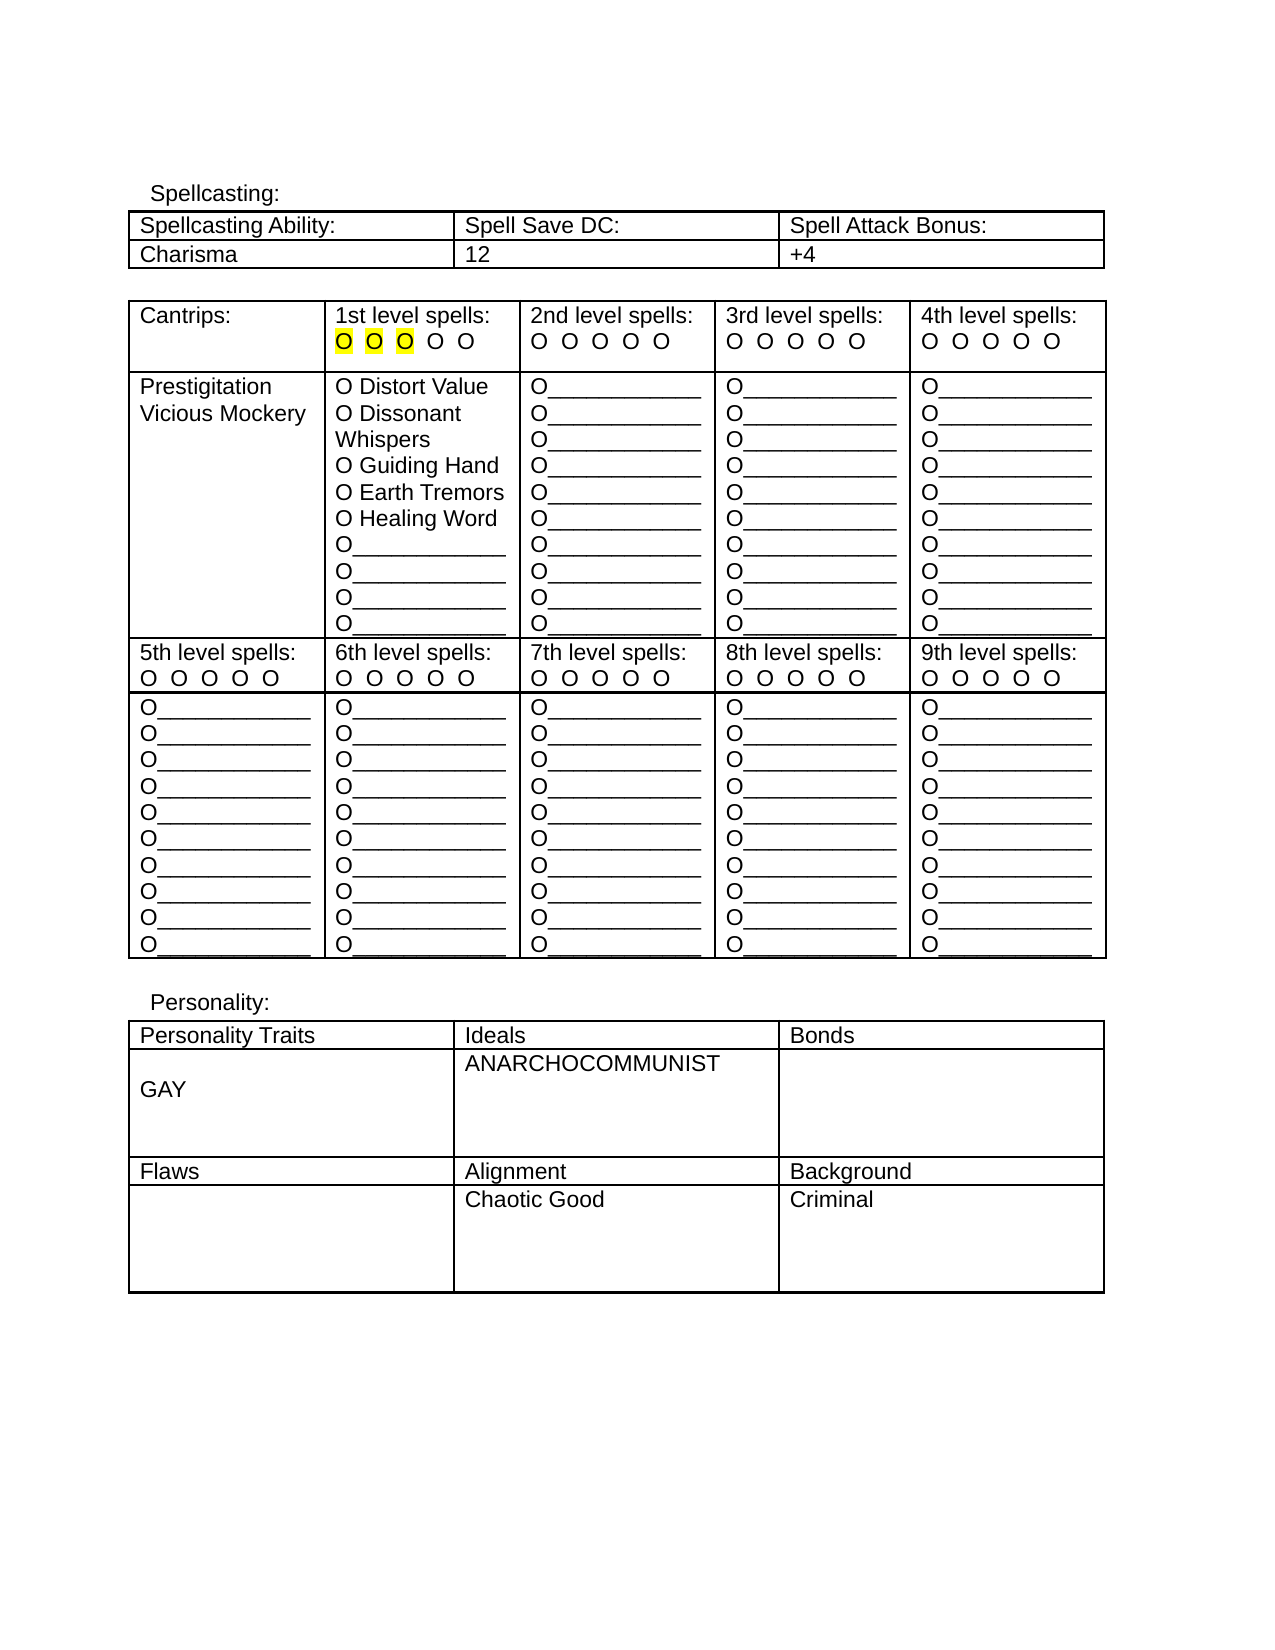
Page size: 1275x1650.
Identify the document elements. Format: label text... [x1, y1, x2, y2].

table_cell O____________ O____________ O____________ O____________ O____________ O____________ O____________ O____________ O____________ O____________ [130, 694, 324, 957]
table_cell O____________ O____________ O____________ O____________ O____________ O____________ O____________ O____________ O____________ O____________ [716, 694, 909, 957]
table_cell O Distort Value O Dissonant Whispers O Guiding Hand O Earth Tremors O Healing Word O____________ O____________ O____________ O____________ [326, 373, 519, 637]
table_cell Criminal [780, 1186, 1103, 1291]
table_header 1st level spells: O O O O O [326, 302, 519, 371]
table_header Ideals [455, 1022, 778, 1048]
table_cell Alignment [455, 1158, 778, 1184]
table_header Spellcasting Ability: [130, 213, 453, 239]
table_cell Background [780, 1158, 1103, 1184]
table_cell [780, 1050, 1103, 1156]
table_cell ANARCHOCOMMUNIST [455, 1050, 778, 1156]
table_header 4th level spells: O O O O O [911, 302, 1105, 371]
table_cell O____________ O____________ O____________ O____________ O____________ O____________ O____________ O____________ O____________ O____________ [521, 373, 714, 637]
table_header Spell Attack Bonus: [780, 213, 1103, 239]
table_cell 8th level spells: O O O O O [716, 639, 909, 691]
table_cell 12 [455, 241, 778, 267]
table_cell Charisma [130, 241, 453, 267]
text Spellcasting: [150, 180, 1125, 207]
table_header Spell Save DC: [455, 213, 778, 239]
table_cell +4 [780, 241, 1103, 267]
table_cell Prestigitation Vicious Mockery [130, 373, 324, 637]
table_cell O____________ O____________ O____________ O____________ O____________ O____________ O____________ O____________ O____________ O____________ [911, 694, 1105, 957]
table_cell Chaotic Good [455, 1186, 778, 1291]
table_cell 5th level spells: O O O O O [130, 639, 324, 691]
table_header 3rd level spells: O O O O O [716, 302, 909, 371]
table_cell 9th level spells: O O O O O [911, 639, 1105, 691]
table_header Bonds [780, 1022, 1103, 1048]
table_cell 7th level spells: O O O O O [521, 639, 714, 691]
table_cell GAY [130, 1050, 453, 1156]
table_header 2nd level spells: O O O O O [521, 302, 714, 371]
text Personality: [150, 989, 1125, 1016]
table_cell [130, 1186, 453, 1291]
table_cell O____________ O____________ O____________ O____________ O____________ O____________ O____________ O____________ O____________ O____________ [521, 694, 714, 957]
table_cell O____________ O____________ O____________ O____________ O____________ O____________ O____________ O____________ O____________ O____________ [326, 694, 519, 957]
table_header Personality Traits [130, 1022, 453, 1048]
table_cell O____________ O____________ O____________ O____________ O____________ O____________ O____________ O____________ O____________ O____________ [911, 373, 1105, 637]
table_cell O____________ O____________ O____________ O____________ O____________ O____________ O____________ O____________ O____________ O____________ [716, 373, 909, 637]
table_header Cantrips: [130, 302, 324, 371]
table_cell Flaws [130, 1158, 453, 1184]
table_cell 6th level spells: O O O O O [326, 639, 519, 691]
